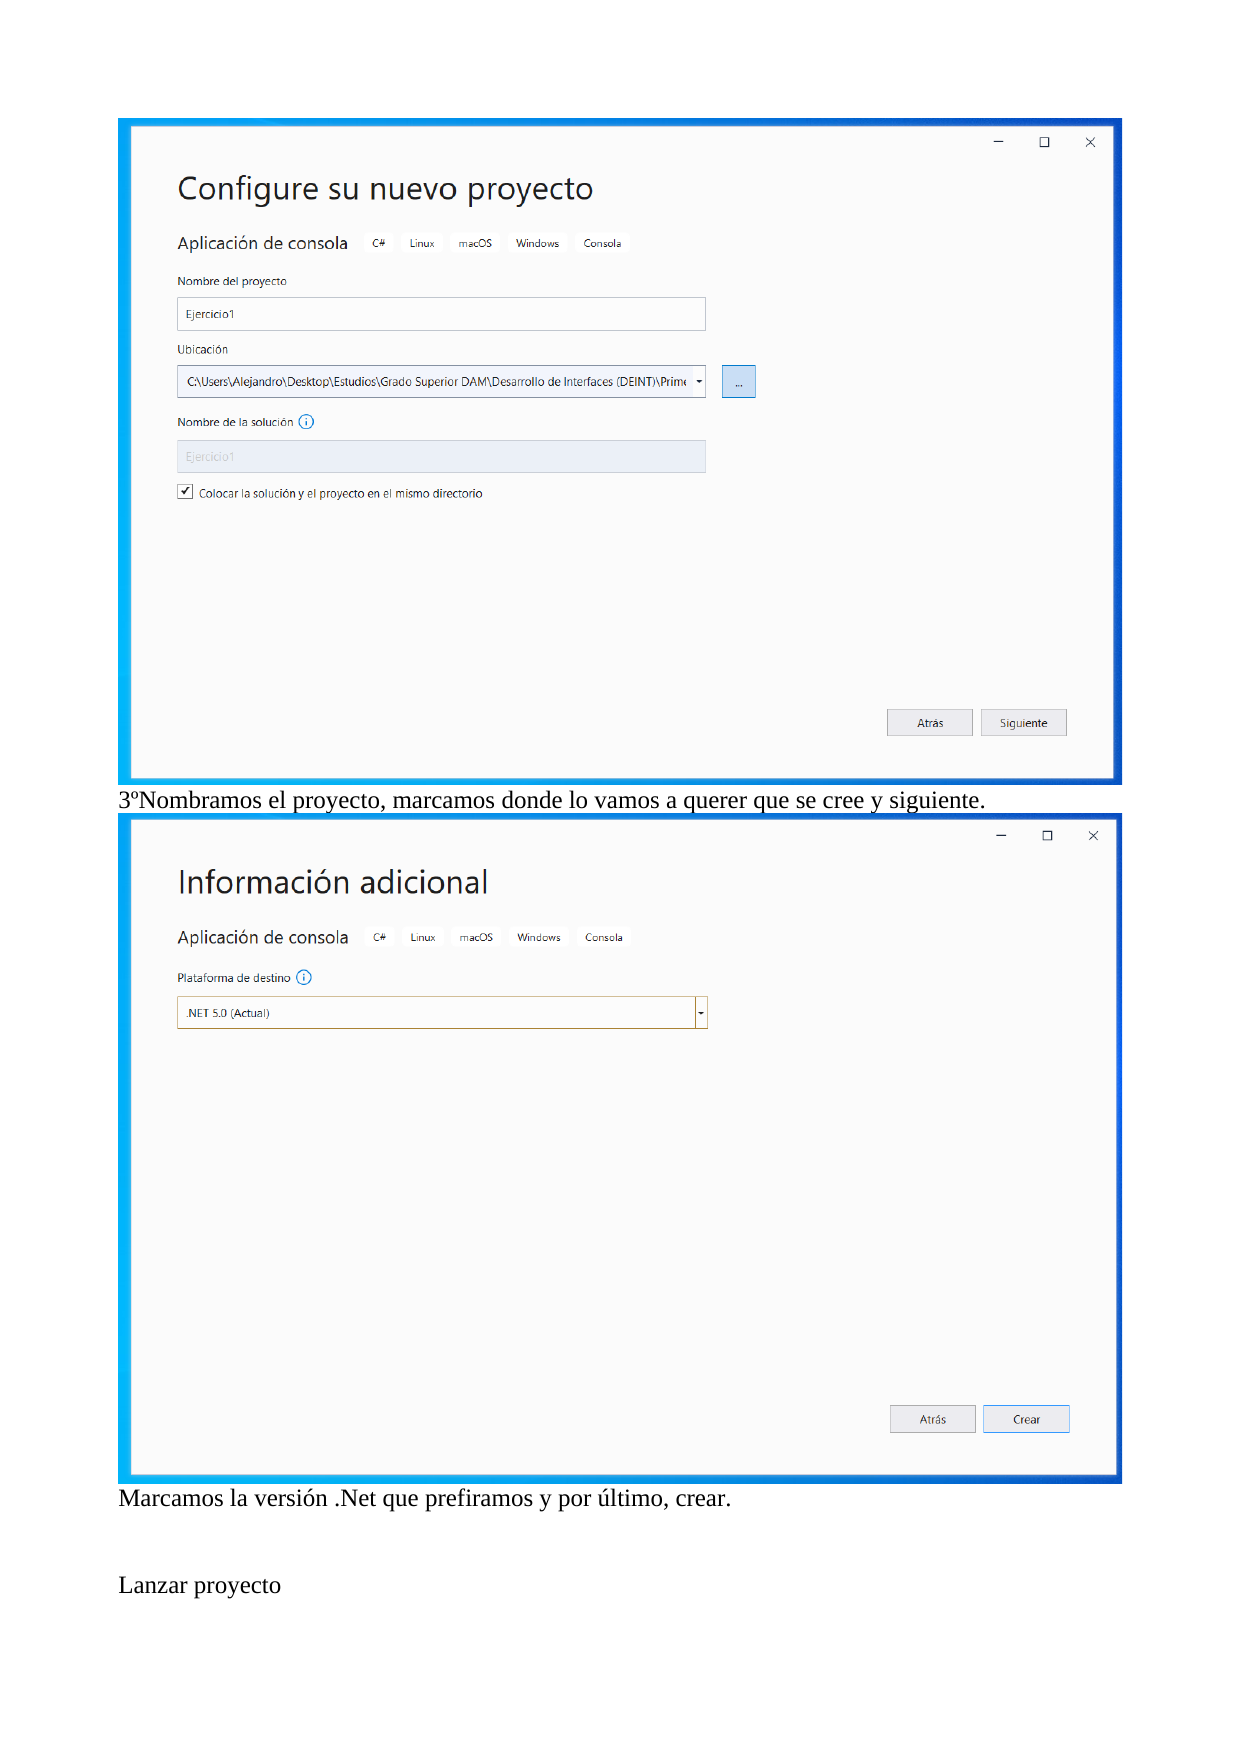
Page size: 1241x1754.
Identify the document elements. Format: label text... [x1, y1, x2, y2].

text Marcamos la versión .Net que prefiramos y por último, crear. [118, 1484, 1122, 1512]
picture [129, 118, 1123, 785]
picture [129, 813, 1123, 1484]
text 3ºNombramos el proyecto, marcamos donde lo vamos a querer que se cree y siguiente. [118, 785, 1122, 813]
text Lanzar proyecto [118, 1570, 1122, 1598]
